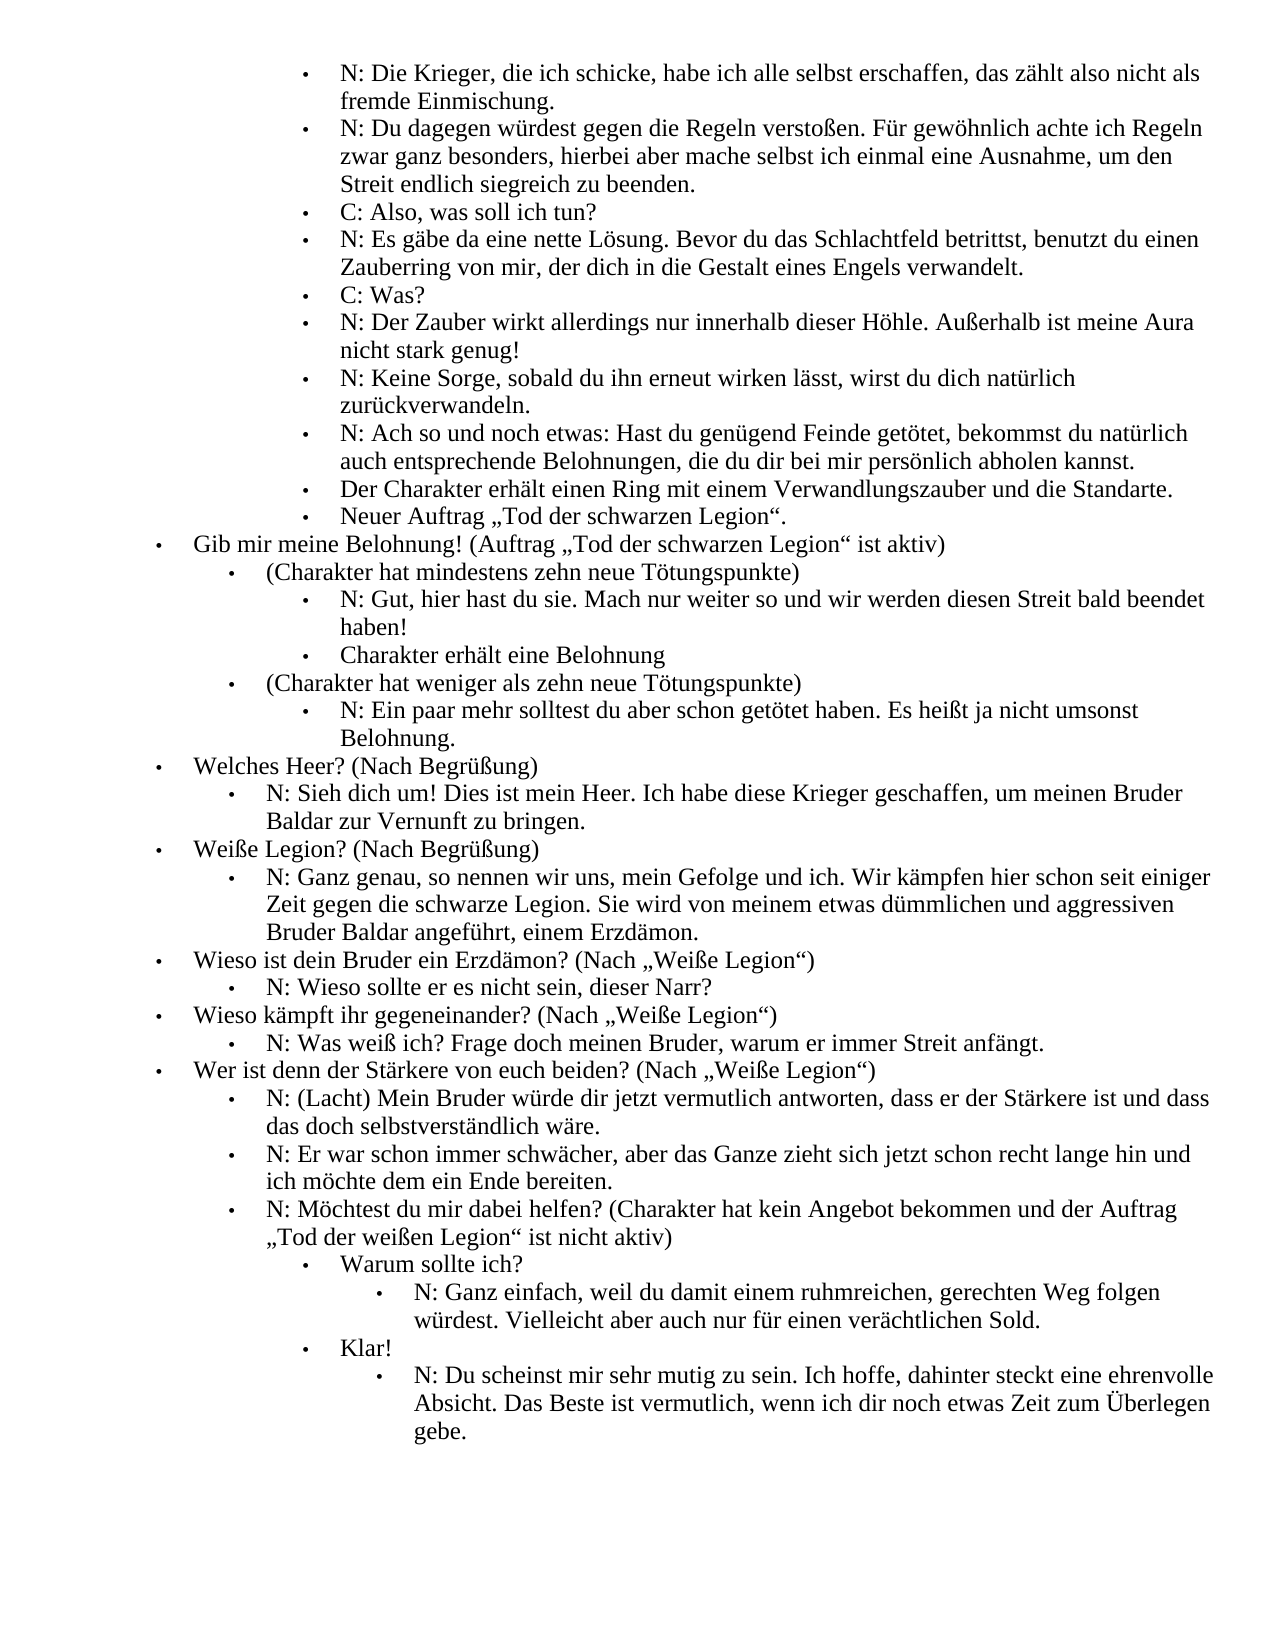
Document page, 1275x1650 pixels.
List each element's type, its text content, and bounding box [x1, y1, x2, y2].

list N: Der Zauber wirkt allerdings nur innerhalb dieser Höhle. Außerhalb ist meine Aura nicht stark genug! [302, 308, 1216, 364]
list N: (Lacht) Mein Bruder würde dir jetzt vermutlich antworten, dass er der Stärkere ist und dass das doch selbstverständlich wäre. [228, 1084, 1216, 1140]
list N: Ganz einfach, weil du damit einem ruhmreichen, gerechten Weg folgen würdest. Vielleicht aber auch nur für einen verächtlichen Sold. [376, 1278, 1216, 1334]
list Neuer Auftrag „Tod der schwarzen Legion“. [302, 502, 1216, 530]
list N: Gut, hier hast du sie. Mach nur weiter so und wir werden diesen Streit bald beendet haben! [302, 586, 1216, 641]
list N: Er war schon immer schwächer, aber das Ganze zieht sich jetzt schon recht lange hin und ich möchte dem ein Ende bereiten. [228, 1140, 1216, 1195]
list N: Keine Sorge, sobald du ihn erneut wirken lässt, wirst du dich natürlich zurückverwandeln. [302, 364, 1216, 419]
list Klar! [302, 1334, 1216, 1361]
list N: Du scheinst mir sehr mutig zu sein. Ich hoffe, dahinter steckt eine ehrenvolle Absicht. Das Beste ist vermutlich, wenn ich dir noch etwas Zeit zum Überlegen gebe. [376, 1361, 1216, 1444]
list Wieso kämpft ihr gegeneinander? (Nach „Weiße Legion“) [156, 1001, 1216, 1029]
list Wer ist denn der Stärkere von euch beiden? (Nach „Weiße Legion“) [156, 1057, 1216, 1084]
list Gib mir meine Belohnung! (Auftrag „Tod der schwarzen Legion“ ist aktiv) [156, 530, 1216, 558]
list N: Möchtest du mir dabei helfen? (Charakter hat kein Angebot bekommen und der Auftrag „Tod der weißen Legion“ ist nicht aktiv) [228, 1195, 1216, 1251]
list (Charakter hat weniger als zehn neue Tötungspunkte) [228, 669, 1216, 696]
list Welches Heer? (Nach Begrüßung) [156, 752, 1216, 779]
list (Charakter hat mindestens zehn neue Tötungspunkte) [228, 558, 1216, 586]
list N: Was weiß ich? Frage doch meinen Bruder, warum er immer Streit anfängt. [228, 1029, 1216, 1057]
list C: Also, was soll ich tun? [302, 198, 1216, 225]
list N: Die Krieger, die ich schicke, habe ich alle selbst erschaffen, das zählt also nicht als fremde Einmischung. [302, 59, 1216, 114]
list N: Es gäbe da eine nette Lösung. Bevor du das Schlachtfeld betrittst, benutzt du einen Zauberring von mir, der dich in die Gestalt eines Engels verwandelt. [302, 225, 1216, 281]
list Charakter erhält eine Belohnung [302, 641, 1216, 669]
list C: Was? [302, 281, 1216, 308]
list N: Du dagegen würdest gegen die Regeln verstoßen. Für gewöhnlich achte ich Regeln zwar ganz besonders, hierbei aber mache selbst ich einmal eine Ausnahme, um den Streit endlich siegreich zu beenden. [302, 114, 1216, 198]
list N: Ein paar mehr solltest du aber schon getötet haben. Es heißt ja nicht umsonst Belohnung. [302, 696, 1216, 752]
list Weiße Legion? (Nach Begrüßung) [156, 835, 1216, 863]
list N: Ganz genau, so nennen wir uns, mein Gefolge und ich. Wir kämpfen hier schon seit einiger Zeit gegen die schwarze Legion. Sie wird von meinem etwas dümmlichen und aggressiven Bruder Baldar angeführt, einem Erzdämon. [228, 863, 1216, 946]
list Wieso ist dein Bruder ein Erzdämon? (Nach „Weiße Legion“) [156, 946, 1216, 973]
list Warum sollte ich? [302, 1251, 1216, 1278]
list Der Charakter erhält einen Ring mit einem Verwandlungszauber und die Standarte. [302, 475, 1216, 502]
list N: Sieh dich um! Dies ist mein Heer. Ich habe diese Krieger geschaffen, um meinen Bruder Baldar zur Vernunft zu bringen. [228, 779, 1216, 835]
list N: Wieso sollte er es nicht sein, dieser Narr? [228, 973, 1216, 1001]
list N: Ach so und noch etwas: Hast du genügend Feinde getötet, bekommst du natürlich auch entsprechende Belohnungen, die du dir bei mir persönlich abholen kannst. [302, 419, 1216, 475]
